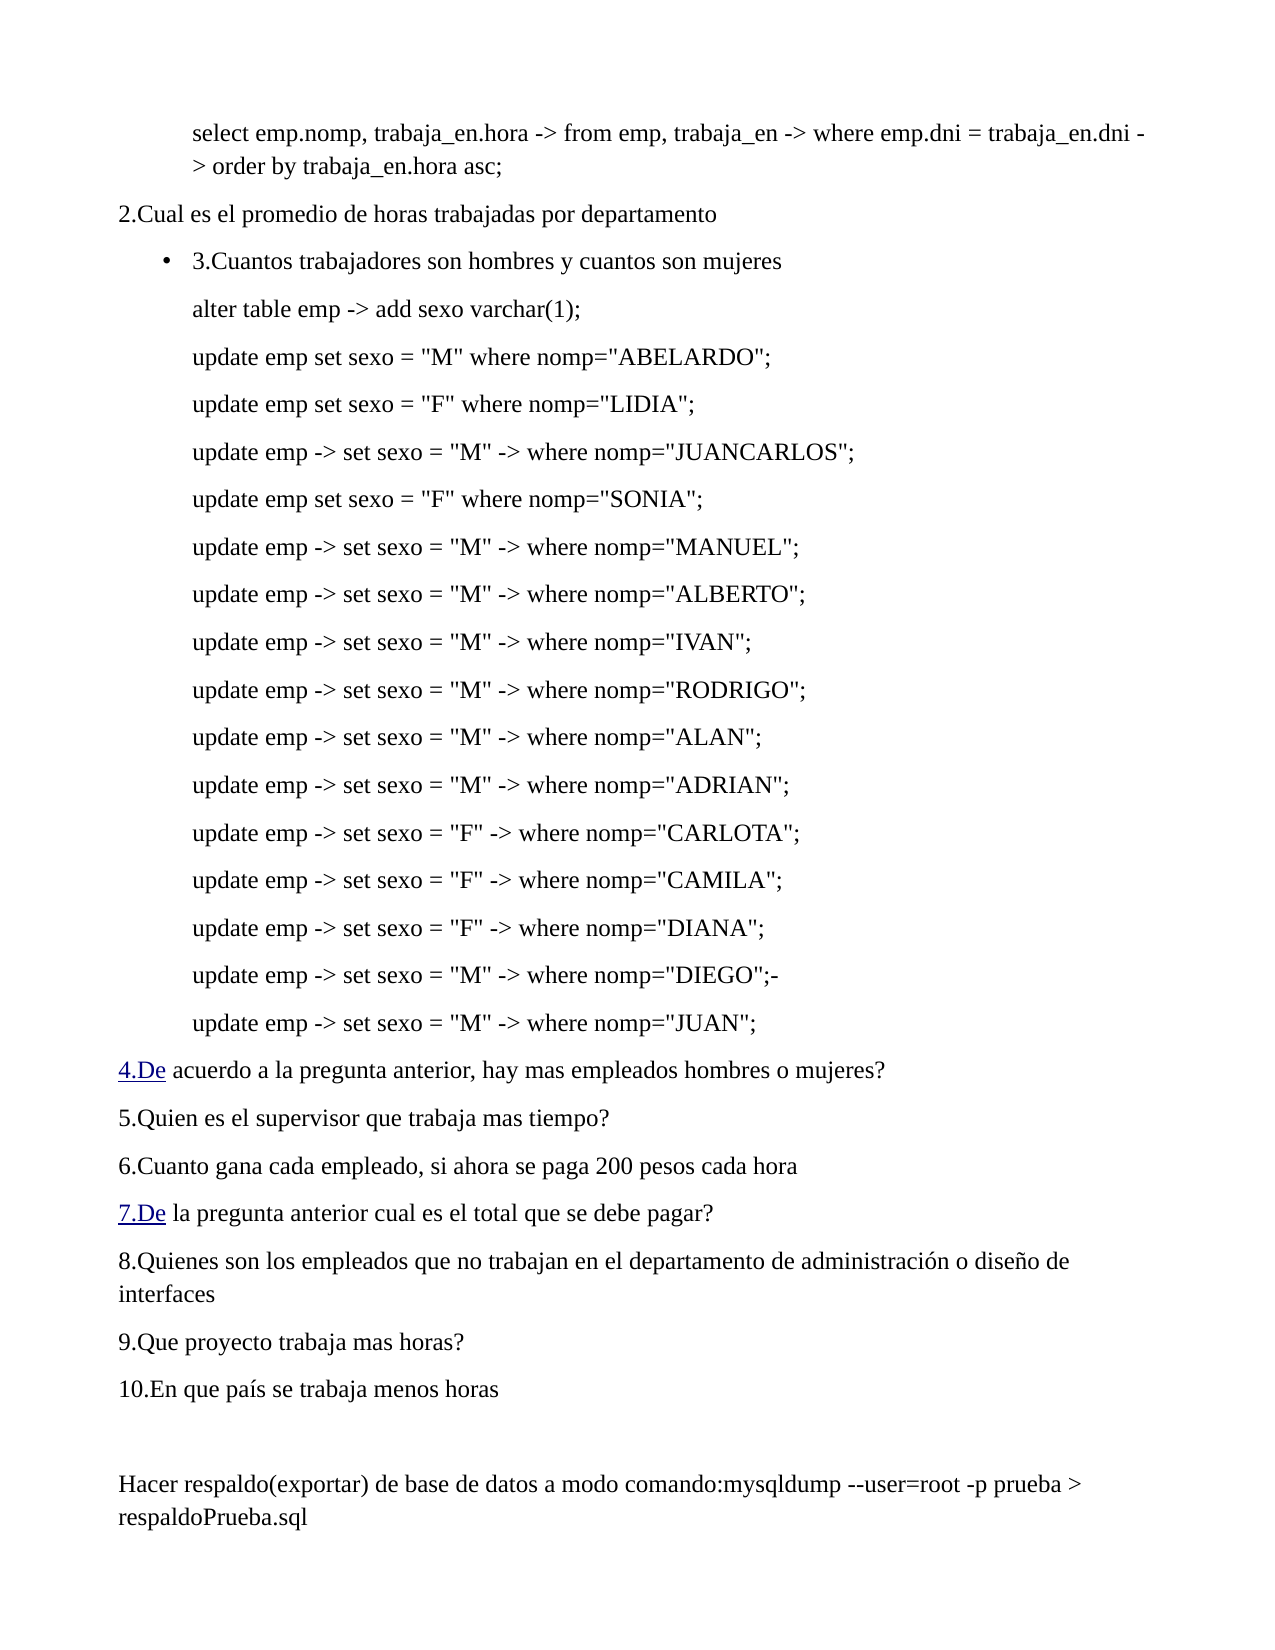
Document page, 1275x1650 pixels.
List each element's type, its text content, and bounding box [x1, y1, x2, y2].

text 10.En que país se trabaja menos horas [118, 1374, 1157, 1403]
text 4.De acuerdo a la pregunta anterior, hay mas empleados hombres o mujeres? [118, 1056, 1157, 1084]
list update emp -> set sexo = "F" -> where nomp="CARLOTA"; [162, 818, 1157, 846]
list update emp -> set sexo = "F" -> where nomp="CAMILA"; [162, 865, 1157, 894]
text 5.Quien es el supervisor que trabaja mas tiempo? [118, 1103, 1157, 1132]
list update emp set sexo = "F" where nomp="SONIA"; [162, 484, 1157, 513]
text 6.Cuanto gana cada empleado, si ahora se paga 200 pesos cada hora [118, 1151, 1157, 1179]
list select emp.nomp, trabaja_en.hora -> from emp, trabaja_en -> where emp.dni = trabaja_en.dni -> order by trabaja_en.hora asc; [162, 118, 1157, 180]
list update emp -> set sexo = "M" -> where nomp="RODRIGO"; [162, 675, 1157, 703]
list update emp set sexo = "F" where nomp="LIDIA"; [162, 389, 1157, 418]
list update emp -> set sexo = "M" -> where nomp="JUANCARLOS"; [162, 437, 1157, 466]
text 8.Quienes son los empleados que no trabajan en el departamento de administración o diseño de interfaces [118, 1246, 1157, 1308]
list update emp -> set sexo = "M" -> where nomp="ADRIAN"; [162, 770, 1157, 799]
list update emp -> set sexo = "M" -> where nomp="MANUEL"; [162, 532, 1157, 561]
list update emp -> set sexo = "M" -> where nomp="IVAN"; [162, 627, 1157, 656]
list update emp -> set sexo = "M" -> where nomp="DIEGO";- [162, 960, 1157, 989]
list update emp -> set sexo = "F" -> where nomp="DIANA"; [162, 913, 1157, 942]
list 3.Cuantos trabajadores son hombres y cuantos son mujeres [162, 246, 1157, 275]
text 2.Cual es el promedio de horas trabajadas por departamento [118, 199, 1157, 227]
text Hacer respaldo(exportar) de base de datos a modo comando:mysqldump --user=root -p prueba > respaldoPrueba.sql [118, 1469, 1157, 1531]
list update emp -> set sexo = "M" -> where nomp="JUAN"; [162, 1008, 1157, 1037]
list update emp -> set sexo = "M" -> where nomp="ALBERTO"; [162, 579, 1157, 608]
text 9.Que proyecto trabaja mas horas? [118, 1327, 1157, 1355]
list update emp -> set sexo = "M" -> where nomp="ALAN"; [162, 722, 1157, 751]
list alter table emp -> add sexo varchar(1); [162, 294, 1157, 323]
list update emp set sexo = "M" where nomp="ABELARDO"; [162, 342, 1157, 370]
text 7.De la pregunta anterior cual es el total que se debe pagar? [118, 1198, 1157, 1227]
